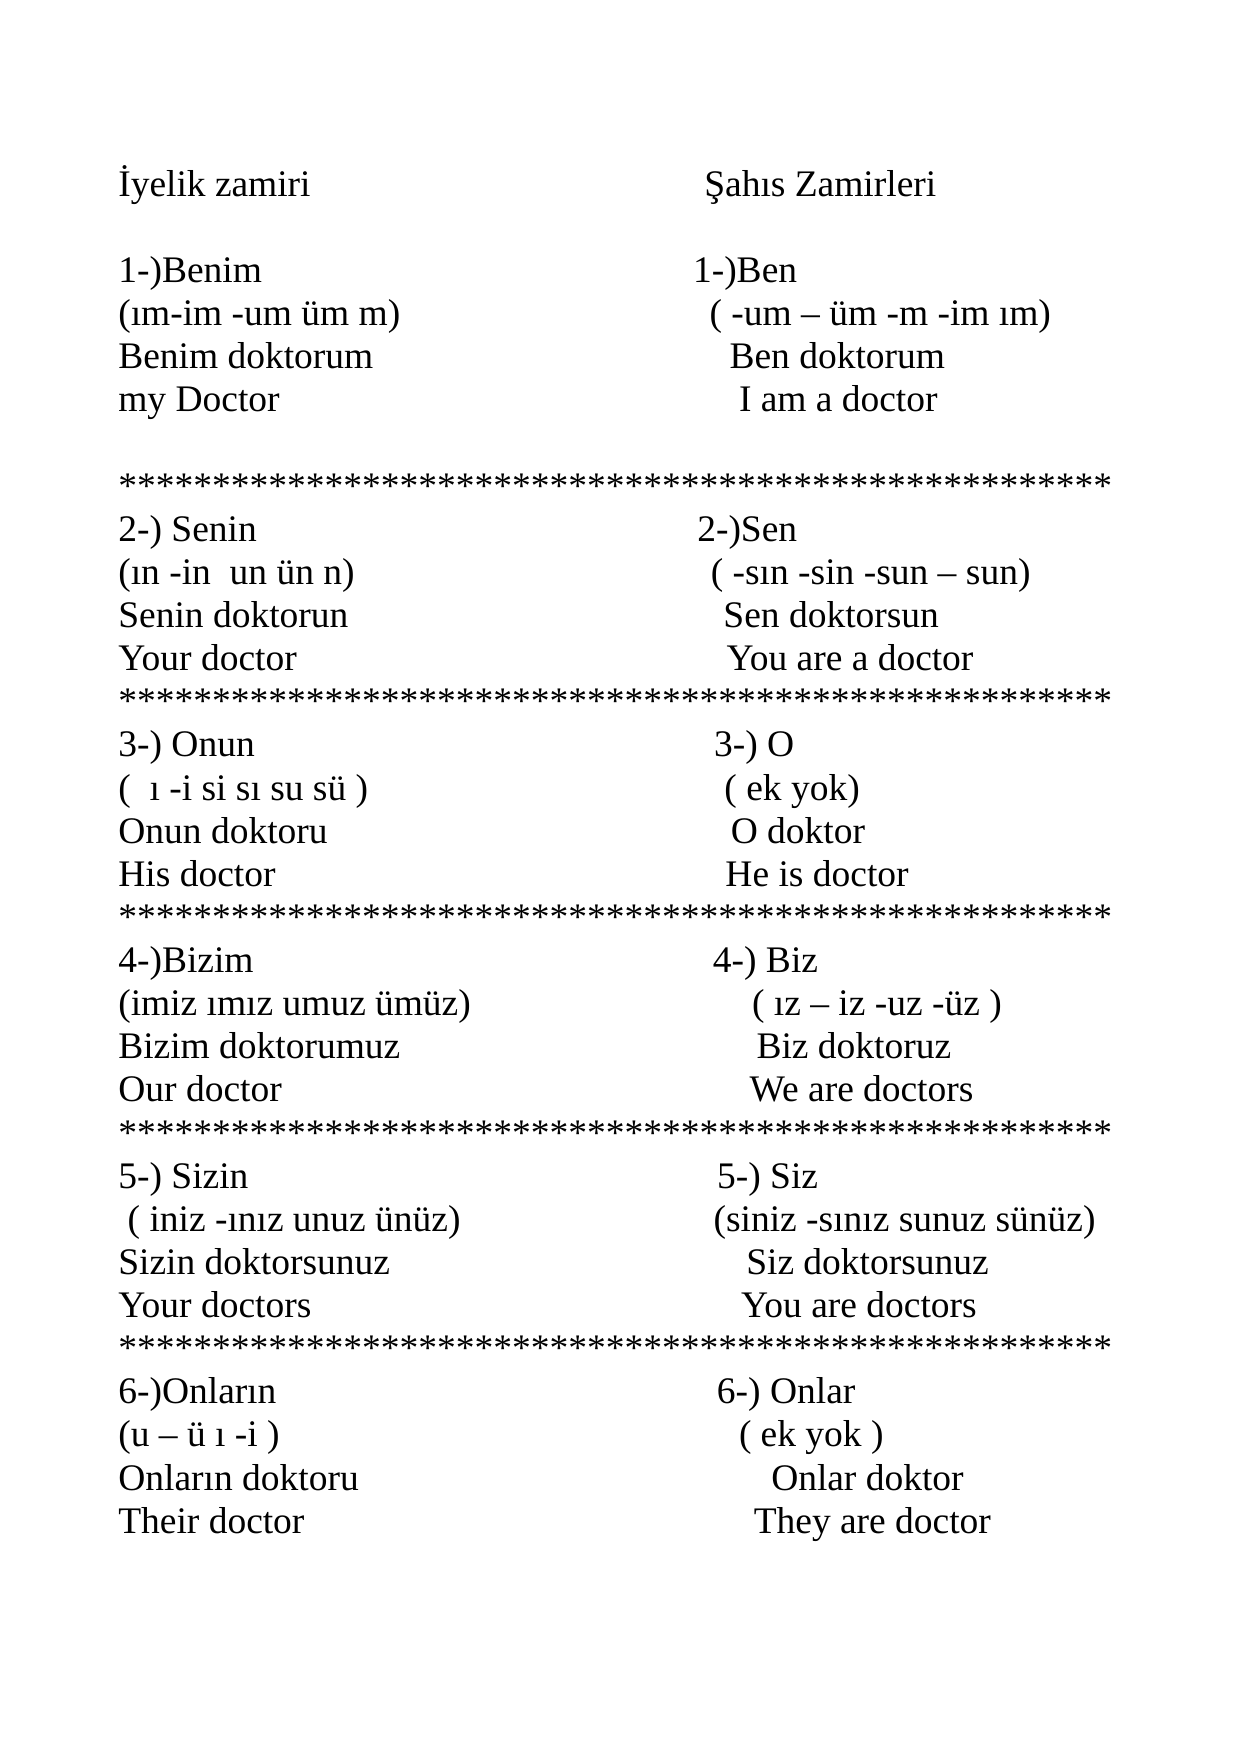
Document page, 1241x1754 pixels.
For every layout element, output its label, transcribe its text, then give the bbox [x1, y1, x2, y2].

text ***************************************************** [118, 463, 1122, 506]
text (imiz ımız umuz ümüz) ( ız – iz -uz -üz ) [118, 981, 1122, 1024]
text Senin doktorun Sen doktorsun [118, 592, 1122, 636]
text Our doctor We are doctors *****************************************************5-) Sizin 5-) Siz [118, 1067, 1122, 1196]
text 6-)Onların 6-) Onlar [118, 1369, 1122, 1412]
text (u – ü ı -i ) ( ek yok ) [118, 1412, 1122, 1455]
text ( iniz -ınız unuz ünüz) (siniz -sınız sunuz sünüz) [118, 1196, 1122, 1239]
text (ın -in un ün n) ( -sın -sin -sun – sun) [118, 549, 1122, 592]
text Onun doktoru O doktor [118, 808, 1122, 851]
text Bizim doktorumuz Biz doktoruz [118, 1024, 1122, 1067]
text Sizin doktorsunuz Siz doktorsunuz [118, 1239, 1122, 1282]
text ***************************************************** [118, 679, 1122, 722]
text ***************************************************** [118, 894, 1122, 937]
text İyelik zamiri Şahıs Zamirleri [118, 161, 1122, 204]
text 2-) Senin 2-)Sen [118, 506, 1122, 549]
text His doctor He is doctor [118, 851, 1122, 894]
text Onların doktoru Onlar doktor [118, 1455, 1122, 1498]
text Your doctor You are a doctor [118, 636, 1122, 679]
text Their doctor They are doctor [118, 1498, 1122, 1541]
text 4-)Bizim 4-) Biz [118, 937, 1122, 981]
text ( ı -i si sı su sü ) ( ek yok) [118, 765, 1122, 808]
text 1-)Benim 1-)Ben [118, 247, 1122, 291]
text my Doctor I am a doctor [118, 377, 1122, 420]
text ***************************************************** [118, 1326, 1122, 1369]
text 3-) Onun 3-) O [118, 722, 1122, 765]
text (ım-im -um üm m) ( -um – üm -m -im ım) [118, 291, 1122, 334]
text Benim doktorum Ben doktorum [118, 334, 1122, 377]
text Your doctors You are doctors [118, 1282, 1122, 1326]
